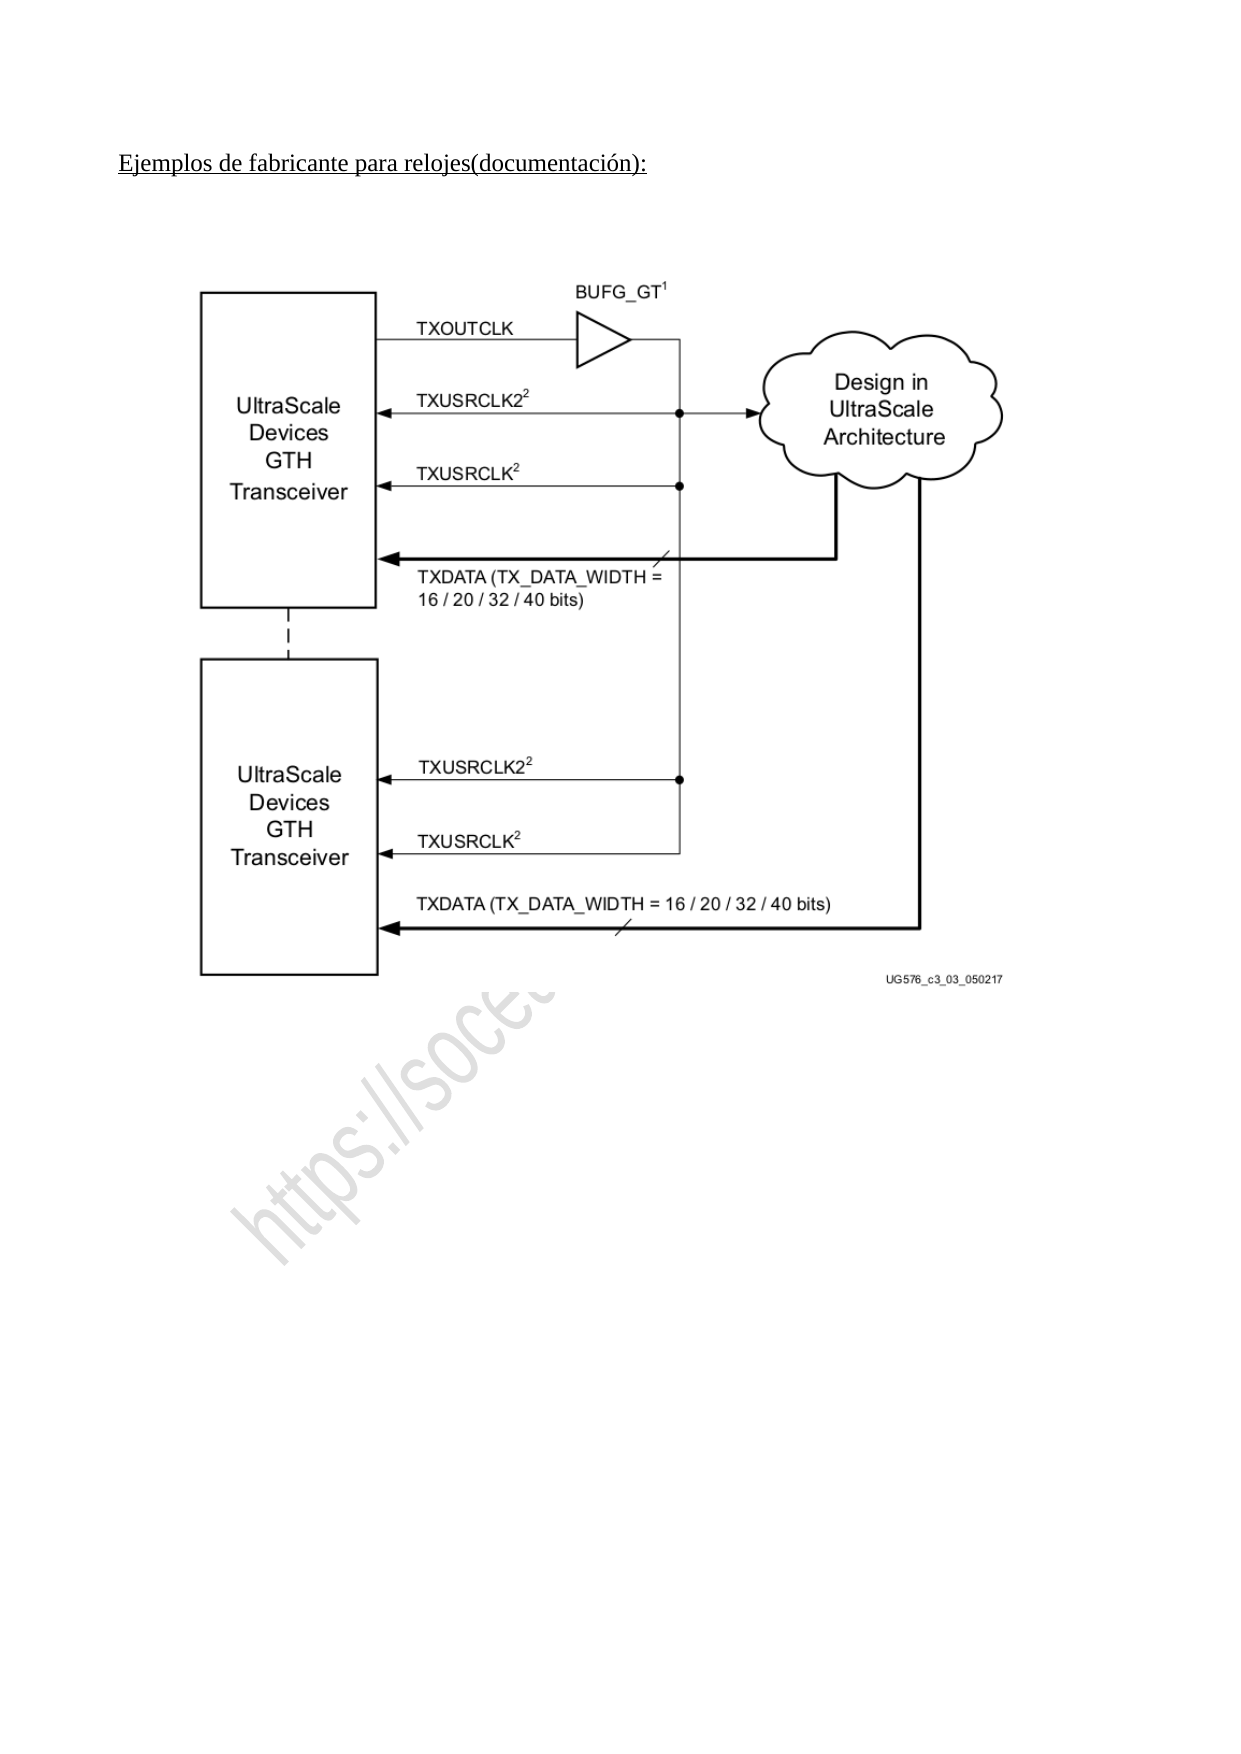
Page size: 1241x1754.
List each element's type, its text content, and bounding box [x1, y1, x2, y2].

text Ejemplos de fabricante para relojes(documentación): [118, 148, 1122, 176]
picture [136, 251, 1104, 992]
